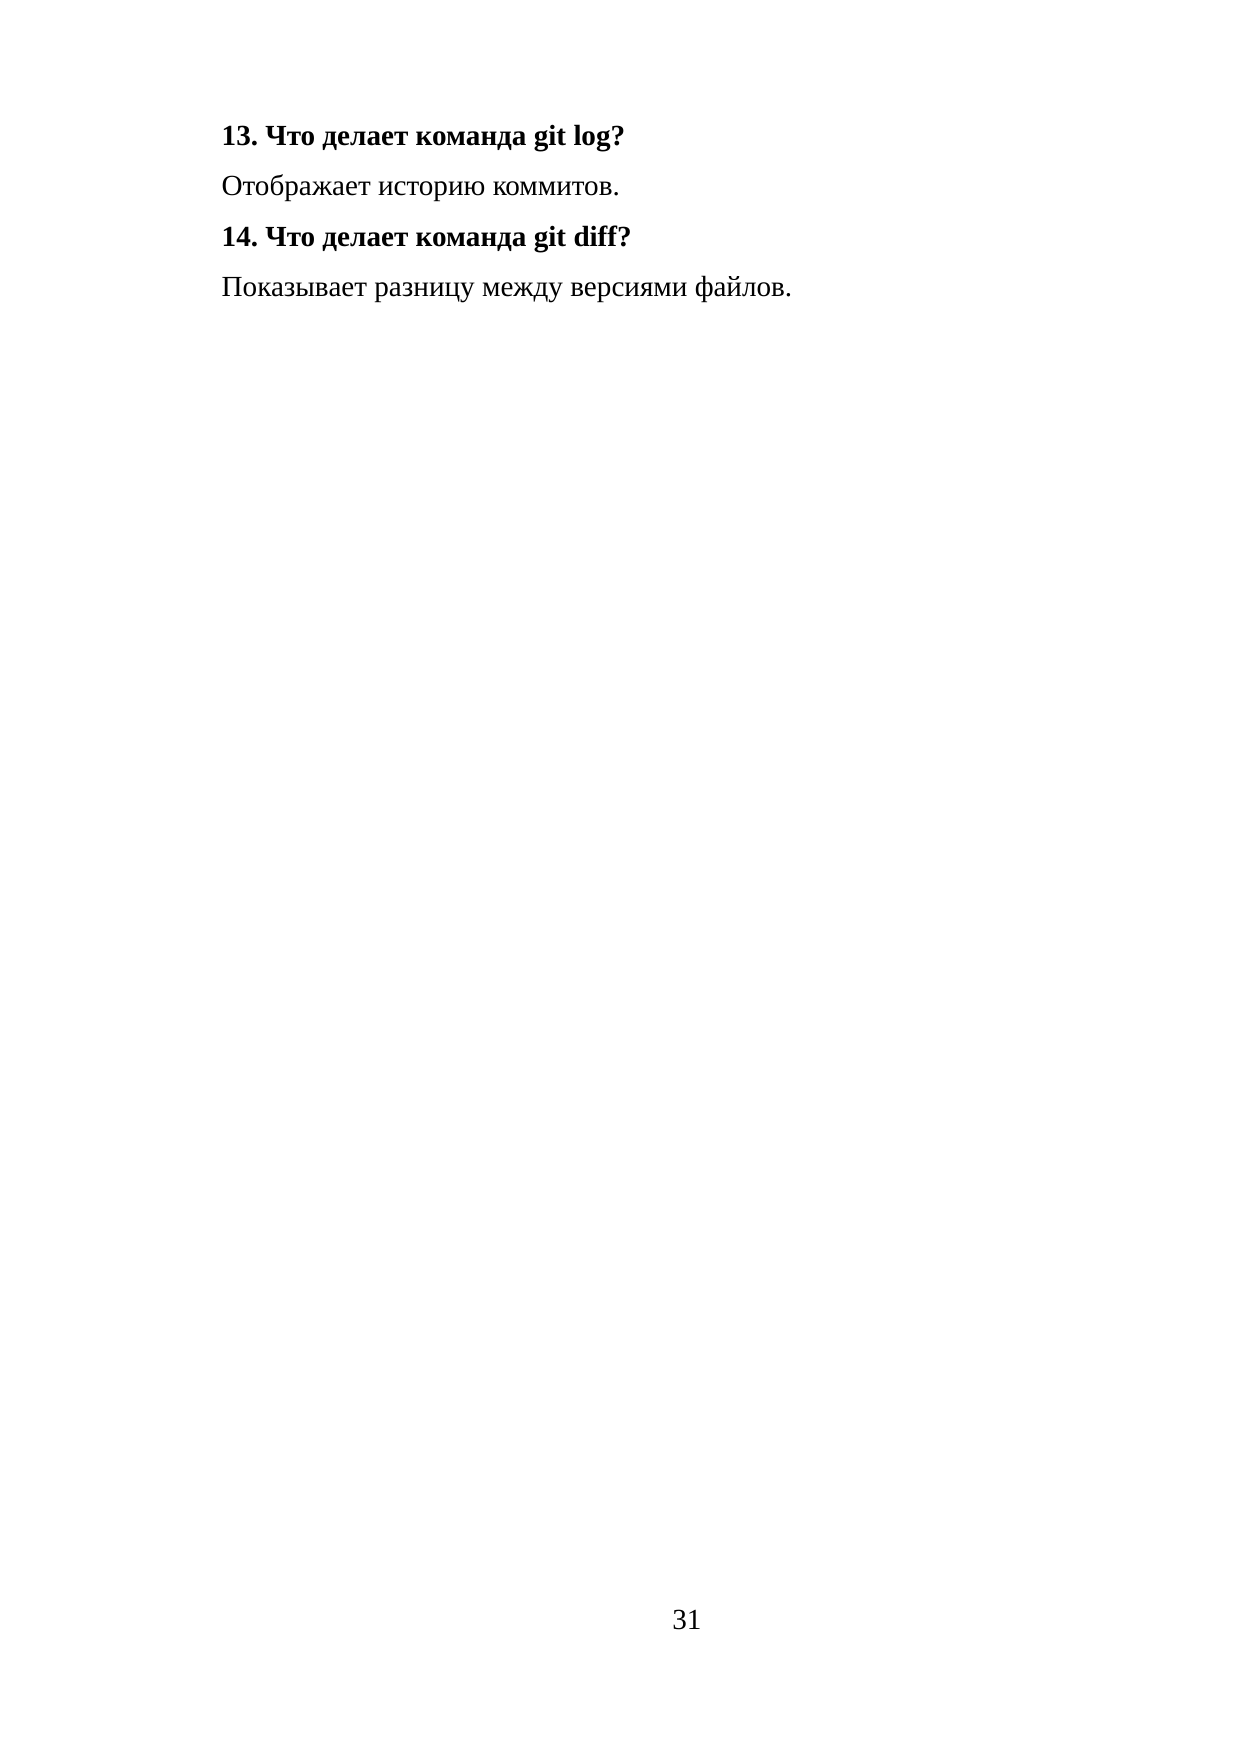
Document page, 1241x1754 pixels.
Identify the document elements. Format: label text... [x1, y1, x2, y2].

text 13. Что делает команда git log? [148, 118, 1152, 152]
text 14. Что делает команда git diff? [148, 219, 1152, 252]
text Показывает разницу между версиями файлов. [148, 269, 1152, 303]
text Отображает историю коммитов. [148, 168, 1152, 202]
